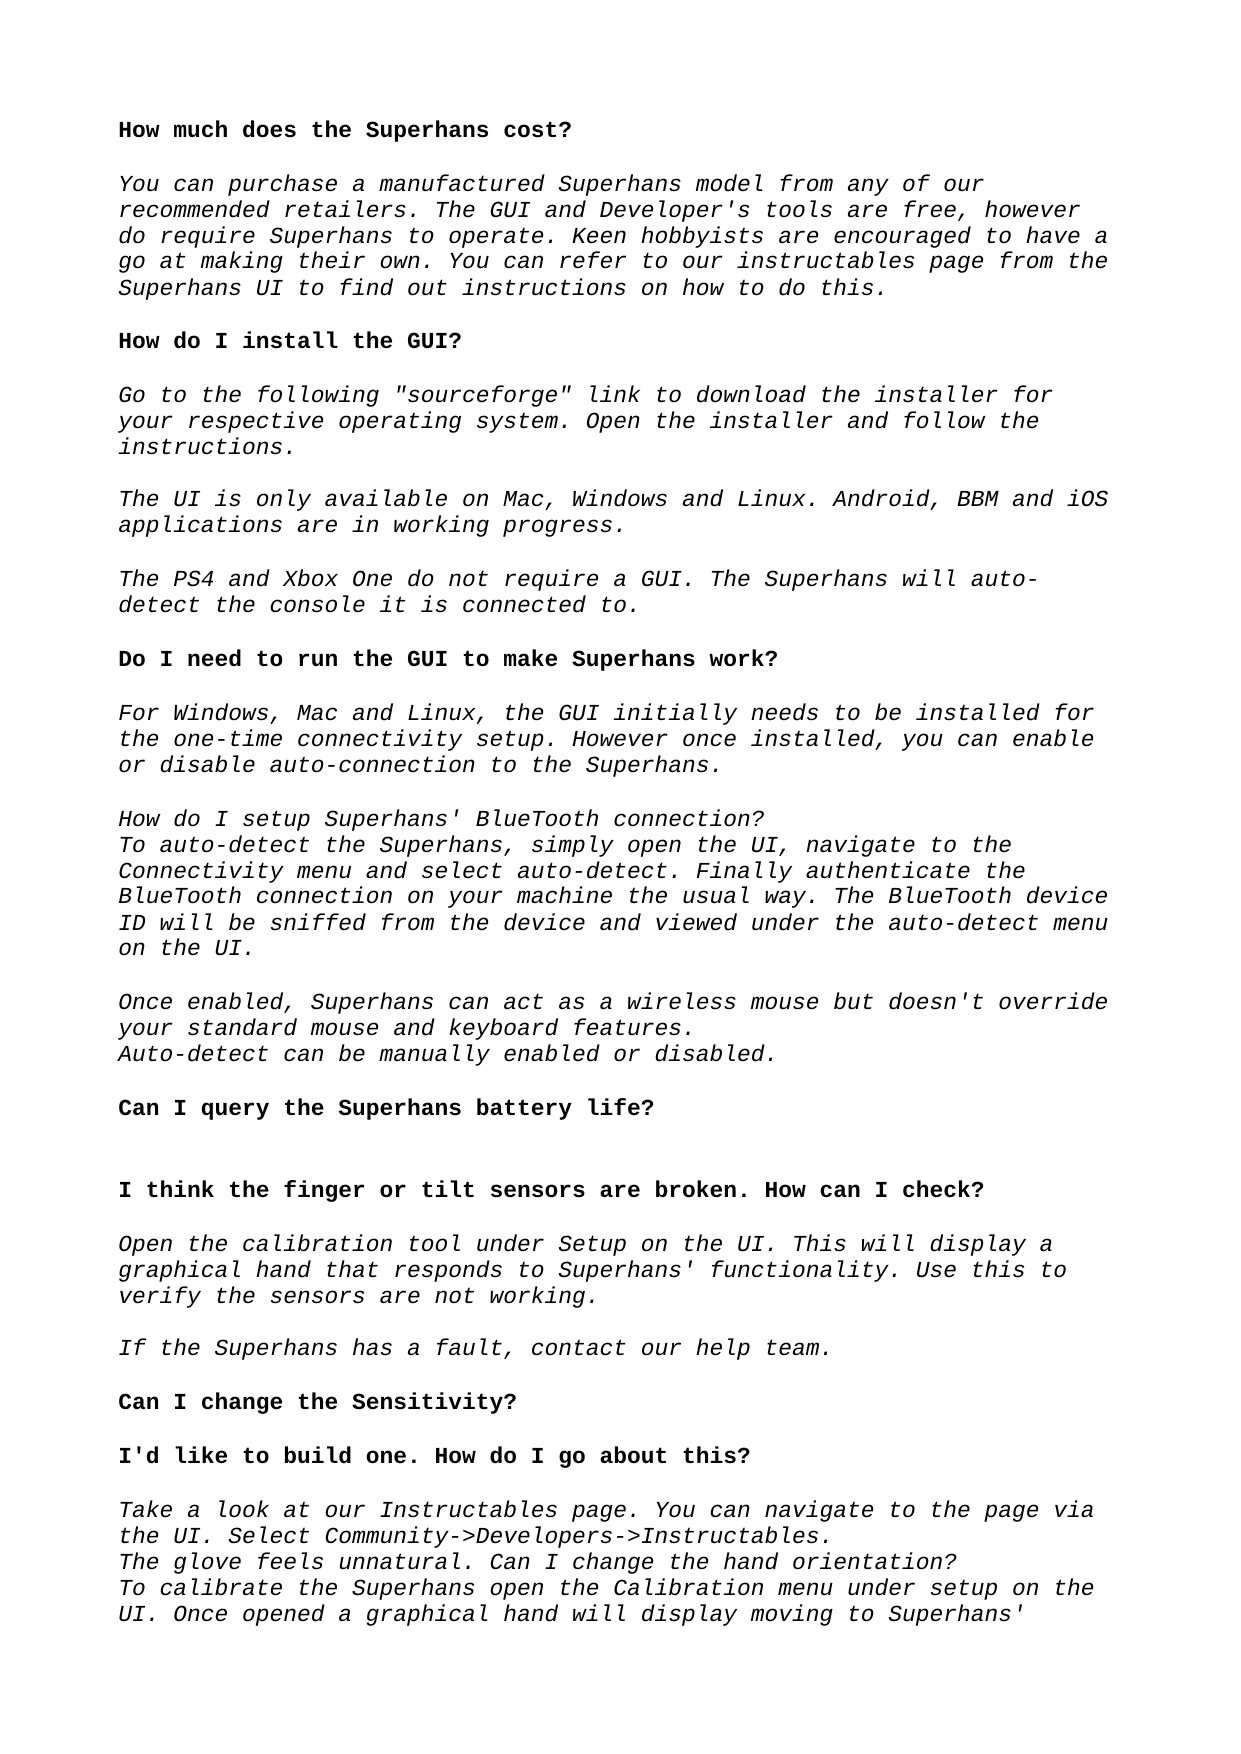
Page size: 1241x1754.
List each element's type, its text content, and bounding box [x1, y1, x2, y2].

text The PS4 and Xbox One do not require a GUI. The Superhans will auto-detect the console it is connected to. [118, 567, 1122, 619]
text I'd like to build one. How do I go about this? [118, 1444, 1122, 1470]
text How do I setup Superhans' BlueTooth connection? [118, 807, 1122, 833]
text Can I query the Superhans battery life? [118, 1097, 1122, 1122]
text Take a look at our Instructables page. You can navigate to the page via the UI. Select Community->Developers->Instructables. [118, 1498, 1122, 1550]
text If the Superhans has a fault, contact our help team. [118, 1336, 1122, 1362]
text Auto-detect can be manually enabled or disabled. [118, 1043, 1122, 1068]
text How much does the Superhans cost? [118, 118, 1122, 144]
text To calibrate the Superhans open the Calibration menu under setup on the UI. Once opened a graphical hand will display moving to Superhans' [118, 1576, 1122, 1628]
text The UI is only available on Mac, Windows and Linux. Android, BBM and iOS applications are in working progress. [118, 487, 1122, 539]
text How do I install the GUI? [118, 330, 1122, 356]
text Once enabled, Superhans can act as a wireless mouse but doesn't override your standard mouse and keyboard features. [118, 991, 1122, 1043]
text I think the finger or tilt sensors are broken. How can I check? [118, 1178, 1122, 1204]
text Go to the following "sourceforge" link to download the installer for your respective operating system. Open the installer and follow the instructions. [118, 384, 1122, 462]
text Can I change the Sensitivity? [118, 1390, 1122, 1416]
text Do I need to run the GUI to make Superhans work? [118, 647, 1122, 673]
text You can purchase a manufactured Superhans model from any of our recommended retailers. The GUI and Developer's tools are free, however do require Superhans to operate. Keen hobbyists are encouraged to have a go at making their own. You can refer to our instructables page from the Superhans UI to find out instructions on how to do this. [118, 172, 1122, 302]
text Open the calibration tool under Setup on the UI. This will display a graphical hand that responds to Superhans' functionality. Use this to verify the sensors are not working. [118, 1232, 1122, 1310]
text To auto-detect the Superhans, simply open the UI, navigate to the Connectivity menu and select auto-detect. Finally authenticate the BlueTooth connection on your machine the usual way. The BlueTooth device ID will be sniffed from the device and viewed under the auto-detect menu on the UI. [118, 833, 1122, 963]
text For Windows, Mac and Linux, the GUI initially needs to be installed for the one-time connectivity setup. However once installed, you can enable or disable auto-connection to the Superhans. [118, 701, 1122, 779]
text The glove feels unnatural. Can I change the hand orientation? [118, 1550, 1122, 1576]
